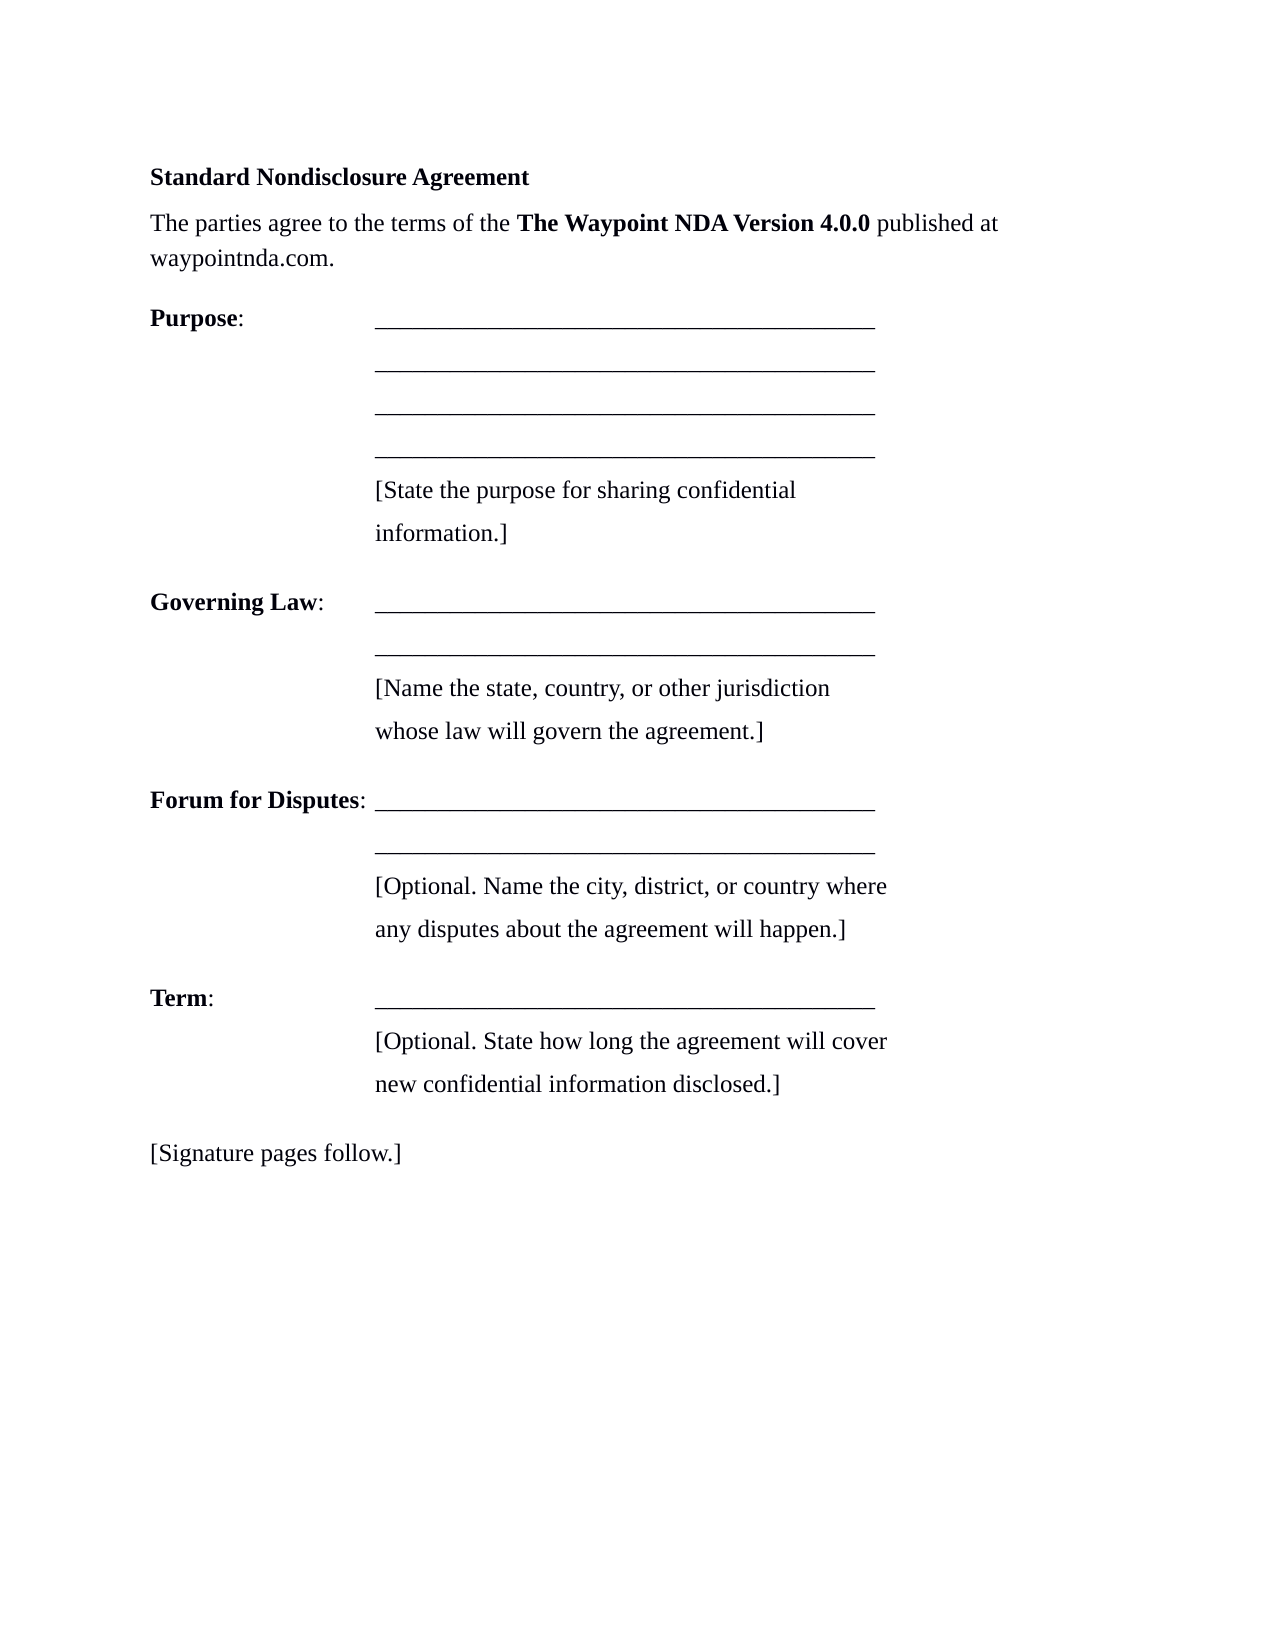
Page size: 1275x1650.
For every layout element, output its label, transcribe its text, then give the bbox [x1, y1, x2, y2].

text Governing Law: ________________________________________ ________________________________________ [Name the state, country, or other jurisdiction whose law will govern the agreement.] [150, 587, 900, 745]
text Standard Nondisclosure Agreement [150, 162, 1125, 191]
text Forum for Disputes: ________________________________________ ________________________________________ [Optional. Name the city, district, or country where any disputes about the agreement will happen.] [150, 785, 900, 943]
text Term: ________________________________________ [Optional. State how long the agreement will cover new confidential information disclosed.] [150, 983, 900, 1098]
text Purpose: ________________________________________ ________________________________________ ________________________________________ ________________________________________ [State the purpose for sharing confidential information.] [150, 303, 900, 547]
text The parties agree to the terms of the The Waypoint NDA Version 4.0.0 published at waypointnda.com. [150, 208, 1125, 272]
text [Signature pages follow.] [150, 1138, 1125, 1166]
